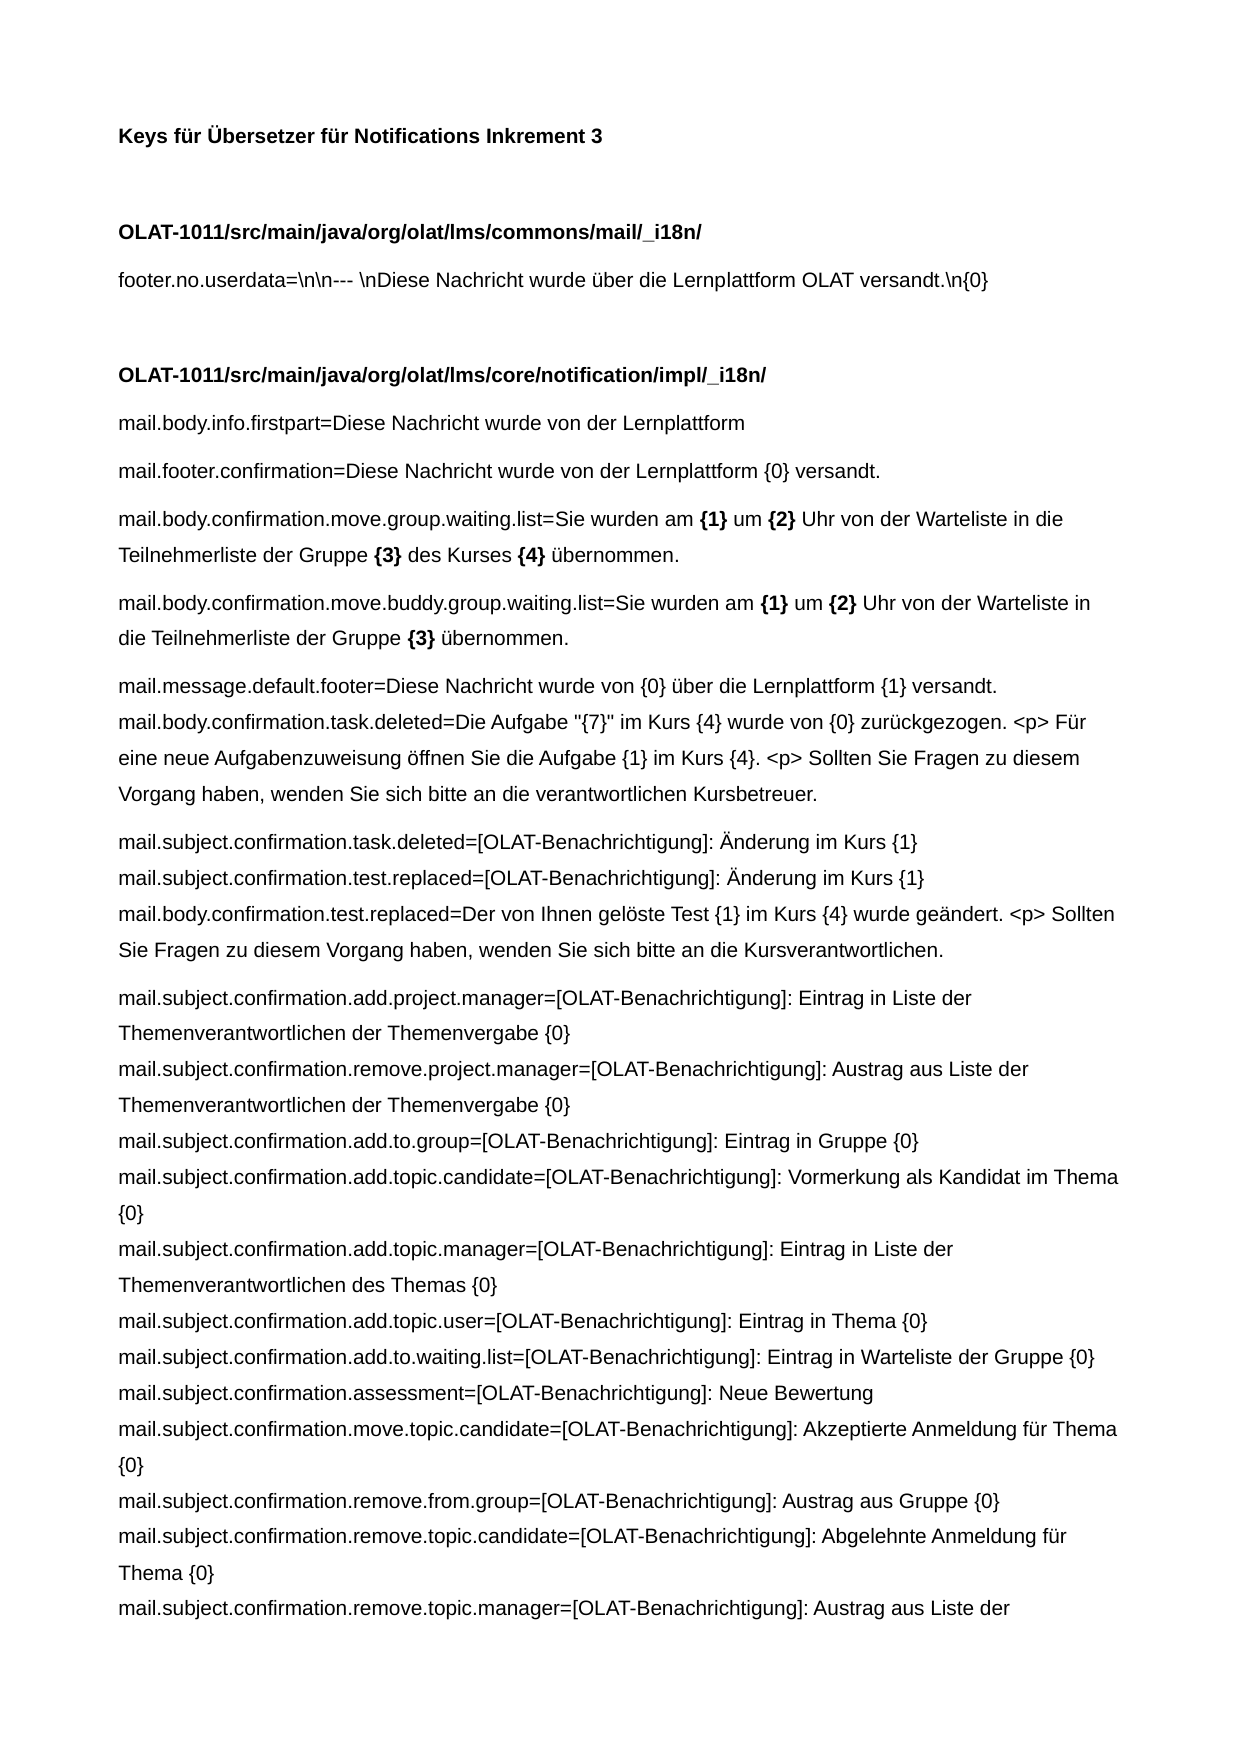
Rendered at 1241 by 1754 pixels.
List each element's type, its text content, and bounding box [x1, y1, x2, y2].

text mail.subject.confirmation.task.deleted=[OLAT-Benachrichtigung]: Änderung im Kurs {1} mail.subject.confirmation.test.replaced=[OLAT-Benachrichtigung]: Änderung im Kurs {1} mail.body.confirmation.test.replaced=Der von Ihnen gelöste Test {1} im Kurs {4} wurde geändert. <p> Sollten Sie Fragen zu diesem Vorgang haben, wenden Sie sich bitte an die Kursverantwortlichen. [118, 830, 1122, 961]
text mail.body.confirmation.move.buddy.group.waiting.list=Sie wurden am {1} um {2} Uhr von der Warteliste in die Teilnehmerliste der Gruppe {3} übernommen. [118, 590, 1122, 650]
text footer.no.userdata=\n\n--- \nDiese Nachricht wurde über die Lernplattform OLAT versandt.\n{0} [118, 267, 1122, 291]
text mail.message.default.footer=Diese Nachricht wurde von {0} über die Lernplattform {1} versandt. mail.body.confirmation.task.deleted=Die Aufgabe "{7}" im Kurs {4} wurde von {0} zurückgezogen. <p> Für eine neue Aufgabenzuweisung öffnen Sie die Aufgabe {1} im Kurs {4}. <p> Sollten Sie Fragen zu diesem Vorgang haben, wenden Sie sich bitte an die verantwortlichen Kursbetreuer. [118, 674, 1122, 806]
text mail.body.confirmation.move.group.waiting.list=Sie wurden am {1} um {2} Uhr von der Warteliste in die Teilnehmerliste der Gruppe {3} des Kurses {4} übernommen. [118, 507, 1122, 566]
text OLAT-1011/src/main/java/org/olat/lms/commons/mail/_i18n/ [118, 220, 1122, 244]
text Keys für Übersetzer für Notifications Inkrement 3 [118, 124, 1122, 148]
text mail.body.info.firstpart=Diese Nachricht wurde von der Lernplattform [118, 411, 1122, 435]
text mail.subject.confirmation.add.project.manager=[OLAT-Benachrichtigung]: Eintrag in Liste der Themenverantwortlichen der Themenvergabe {0} mail.subject.confirmation.remove.project.manager=[OLAT-Benachrichtigung]: Austrag aus Liste der Themenverantwortlichen der Themenvergabe {0} mail.subject.confirmation.add.to.group=[OLAT-Benachrichtigung]: Eintrag in Gruppe {0} mail.subject.confirmation.add.topic.candidate=[OLAT-Benachrichtigung]: Vormerkung als Kandidat im Thema {0} mail.subject.confirmation.add.topic.manager=[OLAT-Benachrichtigung]: Eintrag in Liste der Themenverantwortlichen des Themas {0} mail.subject.confirmation.add.topic.user=[OLAT-Benachrichtigung]: Eintrag in Thema {0} mail.subject.confirmation.add.to.waiting.list=[OLAT-Benachrichtigung]: Eintrag in Warteliste der Gruppe {0} mail.subject.confirmation.assessment=[OLAT-Benachrichtigung]: Neue Bewertung mail.subject.confirmation.move.topic.candidate=[OLAT-Benachrichtigung]: Akzeptierte Anmeldung für Thema {0} mail.subject.confirmation.remove.from.group=[OLAT-Benachrichtigung]: Austrag aus Gruppe {0} mail.subject.confirmation.remove.topic.candidate=[OLAT-Benachrichtigung]: Abgelehnte Anmeldung für Thema {0} mail.subject.confirmation.remove.topic.manager=[OLAT-Benachrichtigung]: Austrag aus Liste der [118, 985, 1122, 1620]
text OLAT-1011/src/main/java/org/olat/lms/core/notification/impl/_i18n/ [118, 363, 1122, 387]
text mail.footer.confirmation=Diese Nachricht wurde von der Lernplattform {0} versandt. [118, 459, 1122, 483]
